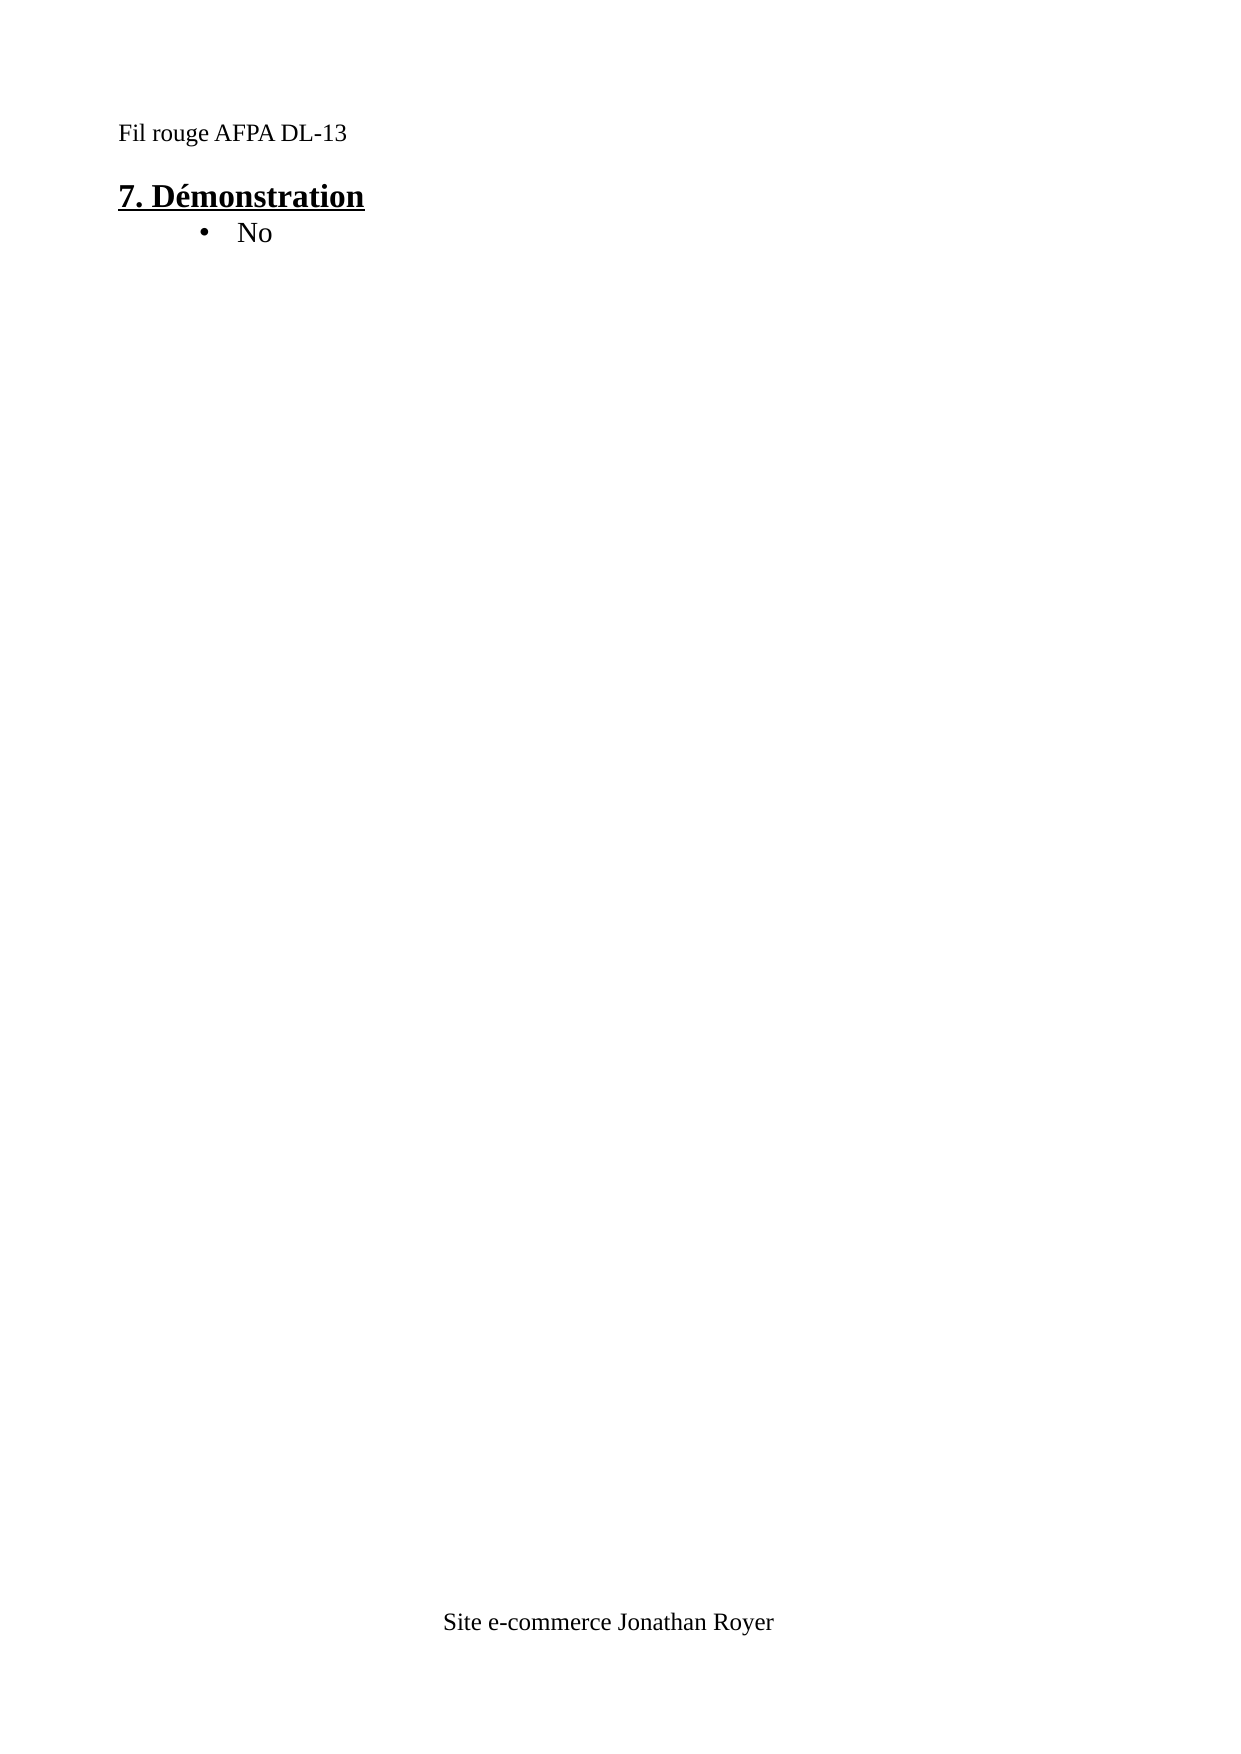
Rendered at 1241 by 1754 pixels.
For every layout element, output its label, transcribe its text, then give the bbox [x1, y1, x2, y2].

text 7. Démonstration [118, 176, 1122, 215]
list No [199, 215, 1122, 248]
